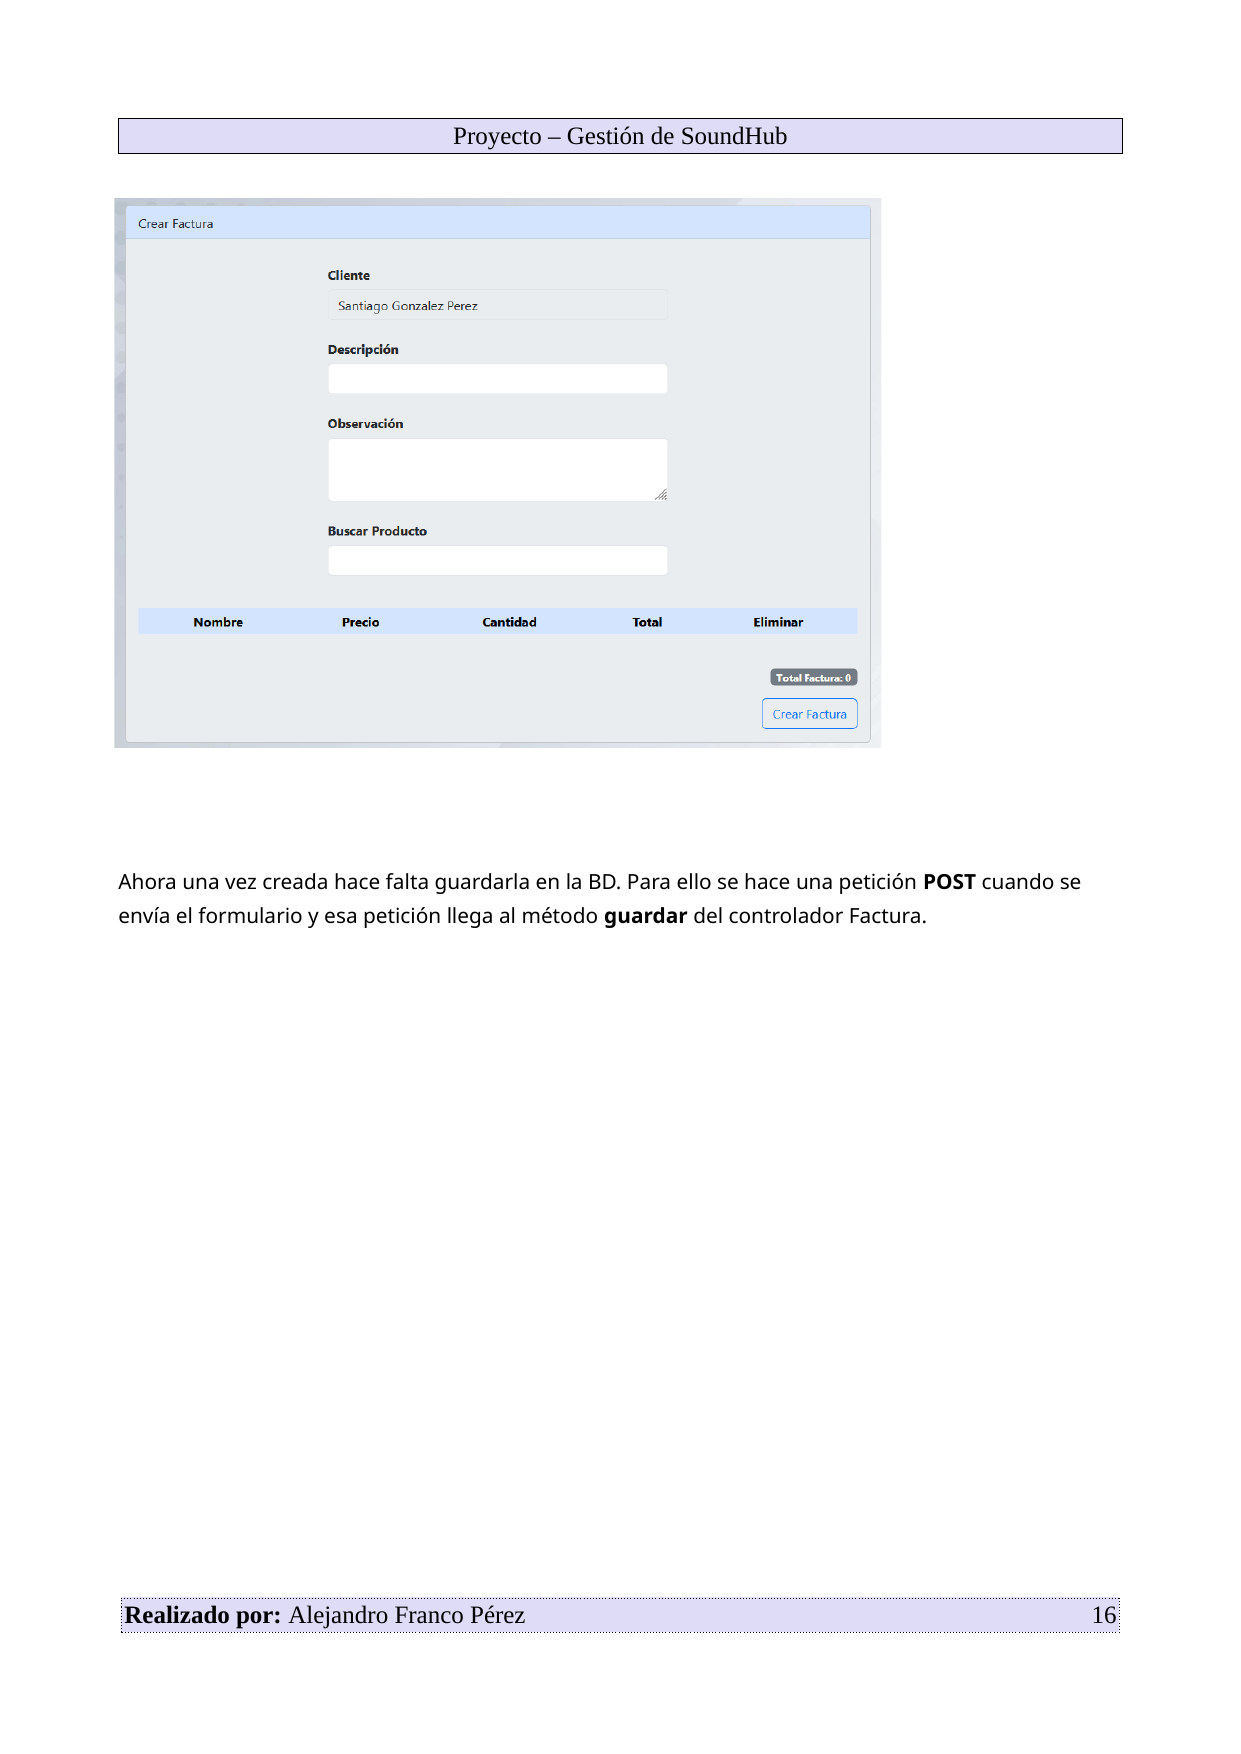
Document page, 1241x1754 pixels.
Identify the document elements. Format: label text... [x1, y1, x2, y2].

picture [114, 198, 882, 748]
text Ahora una vez creada hace falta guardarla en la BD. Para ello se hace una petición POST cuando se envía el formulario y esa petición llega al método guardar del controlador Factura. [118, 867, 1122, 929]
